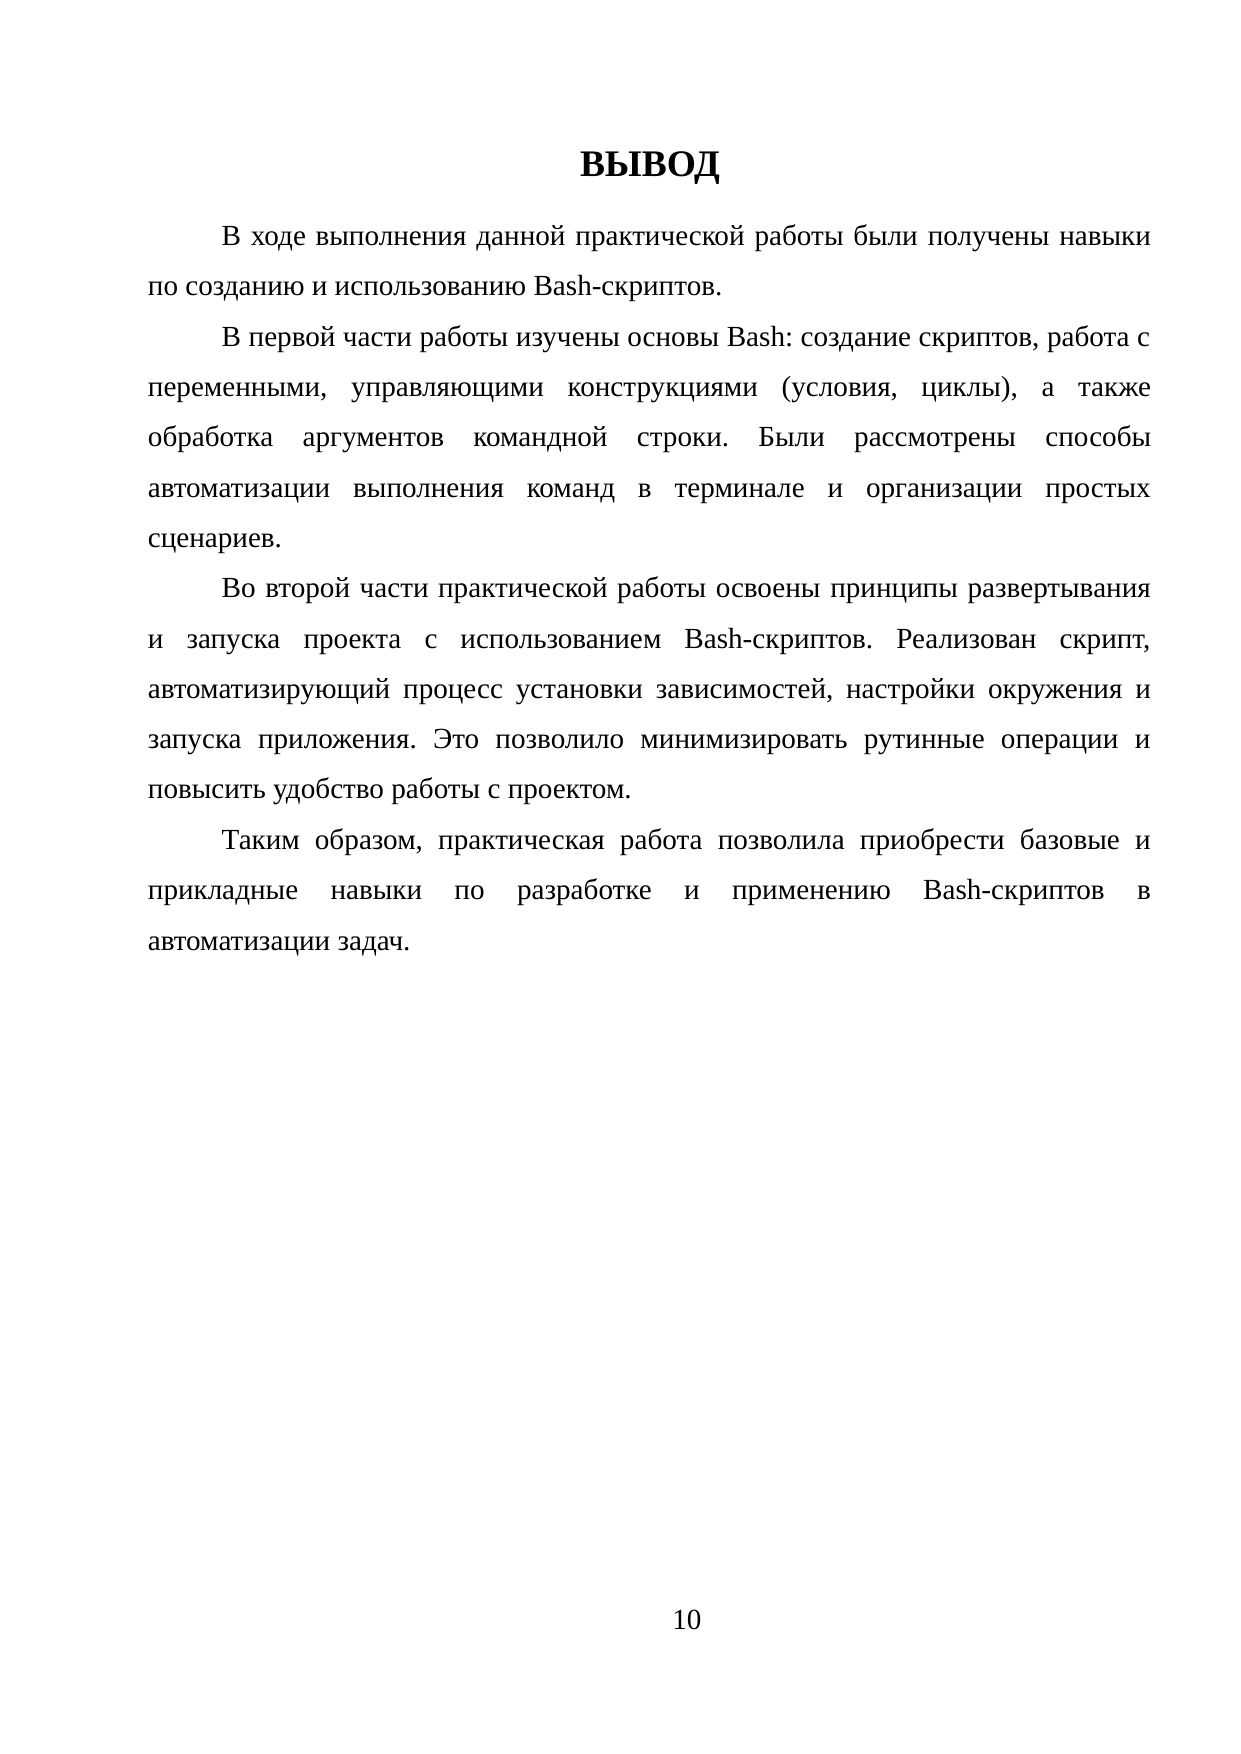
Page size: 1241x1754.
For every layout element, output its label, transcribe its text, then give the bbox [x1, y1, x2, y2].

text В первой части работы изучены основы Bash: создание скриптов, работа с переменными, управляющими конструкциями (условия, циклы), а также обработка аргументов командной строки. Были рассмотрены способы автоматизации выполнения команд в терминале и организации простых сценариев. [148, 319, 1152, 554]
text Таким образом, практическая работа позволила приобрести базовые и прикладные навыки по разработке и применению Bash-скриптов в автоматизации задач. [148, 822, 1152, 956]
subtitle ВЫВОД [148, 142, 1152, 185]
text В ходе выполнения данной практической работы были получены навыки по созданию и использованию Bash-скриптов. [148, 218, 1152, 302]
text Во второй части практической работы освоены принципы развертывания и запуска проекта с использованием Bash-скриптов. Реализован скрипт, автоматизирующий процесс установки зависимостей, настройки окружения и запуска приложения. Это позволило минимизировать рутинные операции и повысить удобство работы с проектом. [148, 570, 1152, 805]
